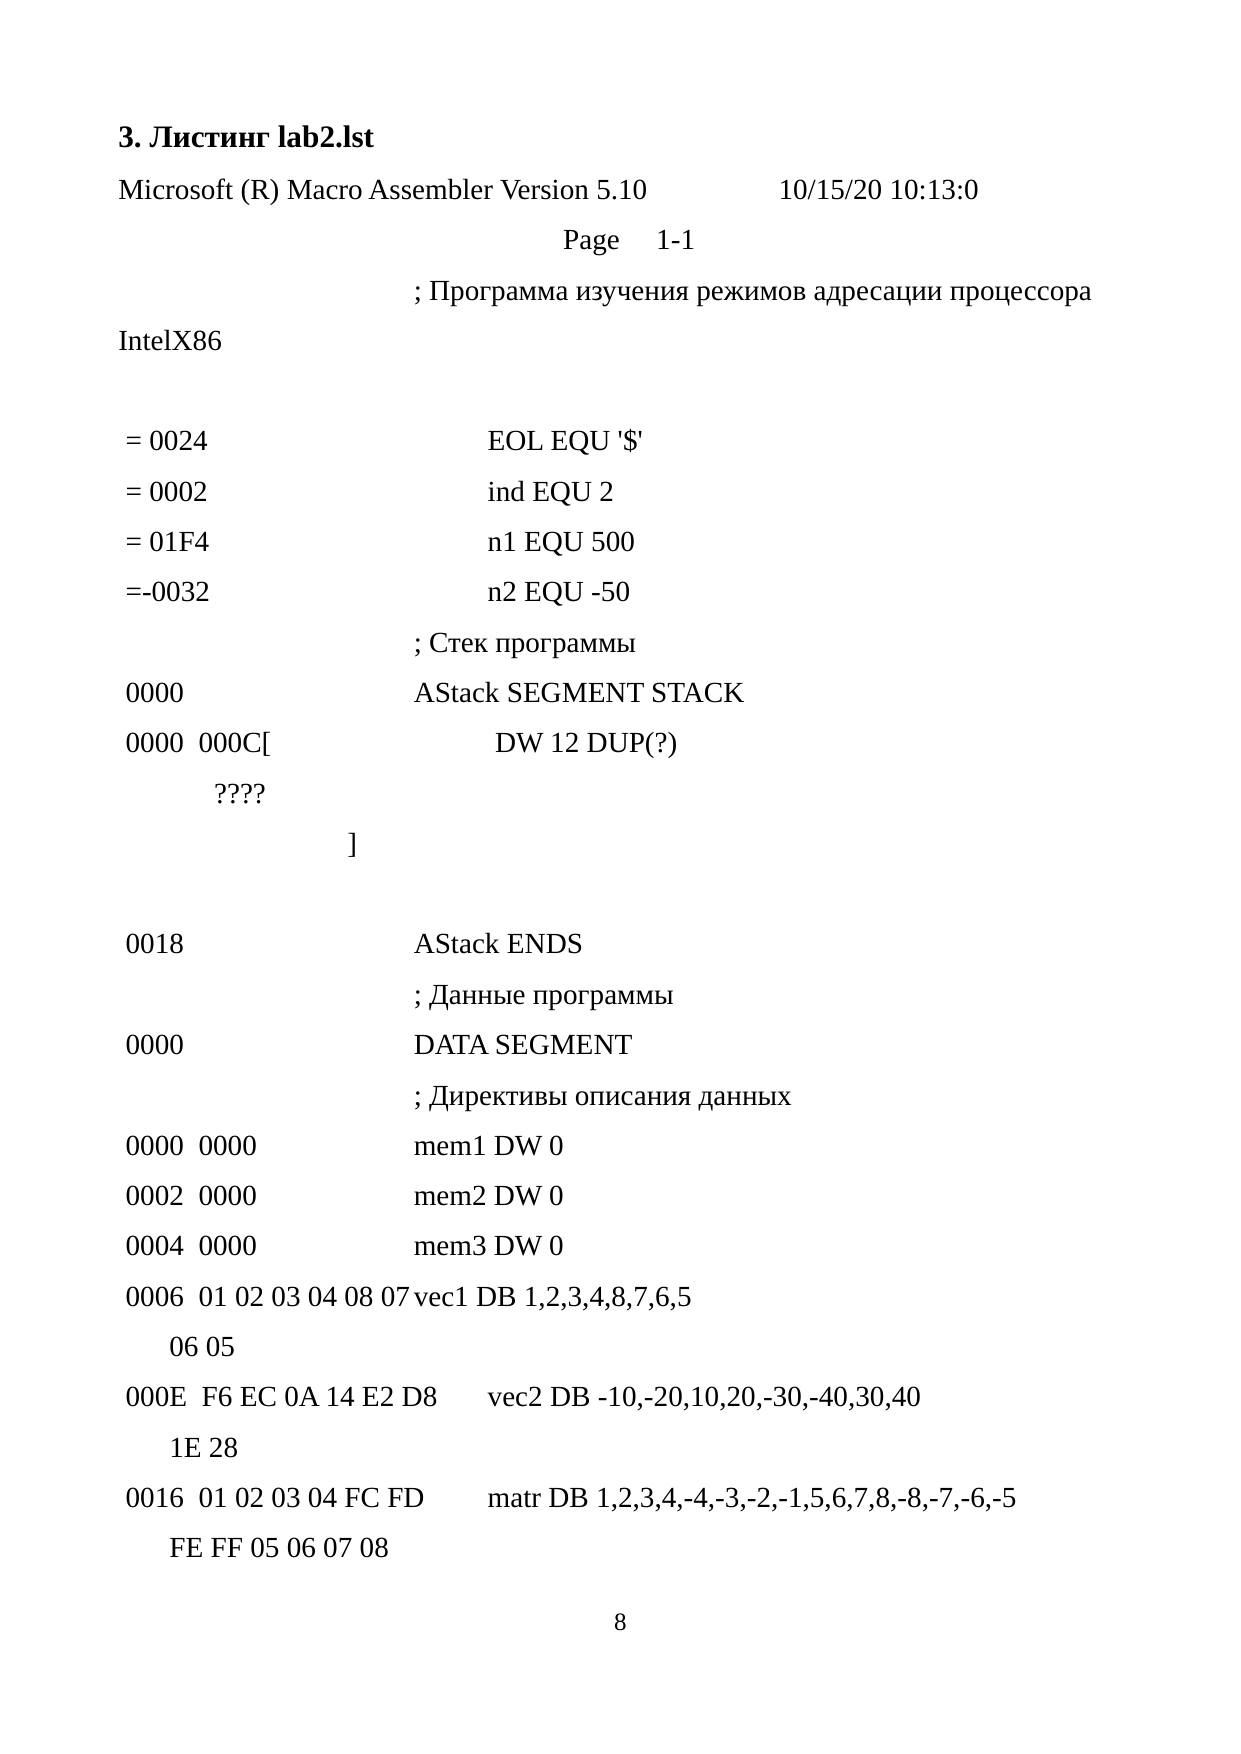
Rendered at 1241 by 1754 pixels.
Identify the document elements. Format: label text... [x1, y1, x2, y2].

text ; Стек программы [118, 625, 1122, 658]
text 06 05 [118, 1329, 1122, 1363]
text Page 1-1 [118, 222, 1122, 256]
text 0000 AStack SEGMENT STACK [118, 675, 1122, 709]
text ] [118, 826, 1122, 859]
text 0000 000C[ DW 12 DUP(?) [118, 725, 1122, 759]
text ; Программа изучения режимов адресации процессора IntelX86 [118, 273, 1122, 356]
text Microsoft (R) Macro Assembler Version 5.10 10/15/20 10:13:0 [118, 172, 1122, 206]
text = 01F4 n1 EQU 500 [118, 524, 1122, 558]
text 0000 DATA SEGMENT [118, 1027, 1122, 1061]
text ; Директивы описания данных [118, 1078, 1122, 1111]
text ; Данные программы [118, 977, 1122, 1011]
text 0016 01 02 03 04 FC FD matr DB 1,2,3,4,-4,-3,-2,-1,5,6,7,8,-8,-7,-6,-5 [118, 1480, 1122, 1514]
text 0004 0000 mem3 DW 0 [118, 1228, 1122, 1262]
text 000E F6 EC 0A 14 E2 D8 vec2 DB -10,-20,10,20,-30,-40,30,40 [118, 1379, 1122, 1413]
text = 0002 ind EQU 2 [118, 474, 1122, 507]
text =-0032 n2 EQU -50 [118, 574, 1122, 608]
text FE FF 05 06 07 08 [118, 1530, 1122, 1564]
text 0002 0000 mem2 DW 0 [118, 1178, 1122, 1212]
text = 0024 EOL EQU '$' [118, 423, 1122, 457]
text 3. Листинг lab2.lst [118, 118, 1122, 154]
text 0000 0000 mem1 DW 0 [118, 1128, 1122, 1161]
text 0018 AStack ENDS [118, 927, 1122, 960]
text 1E 28 [118, 1430, 1122, 1463]
text ???? [118, 776, 1122, 809]
text 0006 01 02 03 04 08 07 vec1 DB 1,2,3,4,8,7,6,5 [118, 1279, 1122, 1312]
